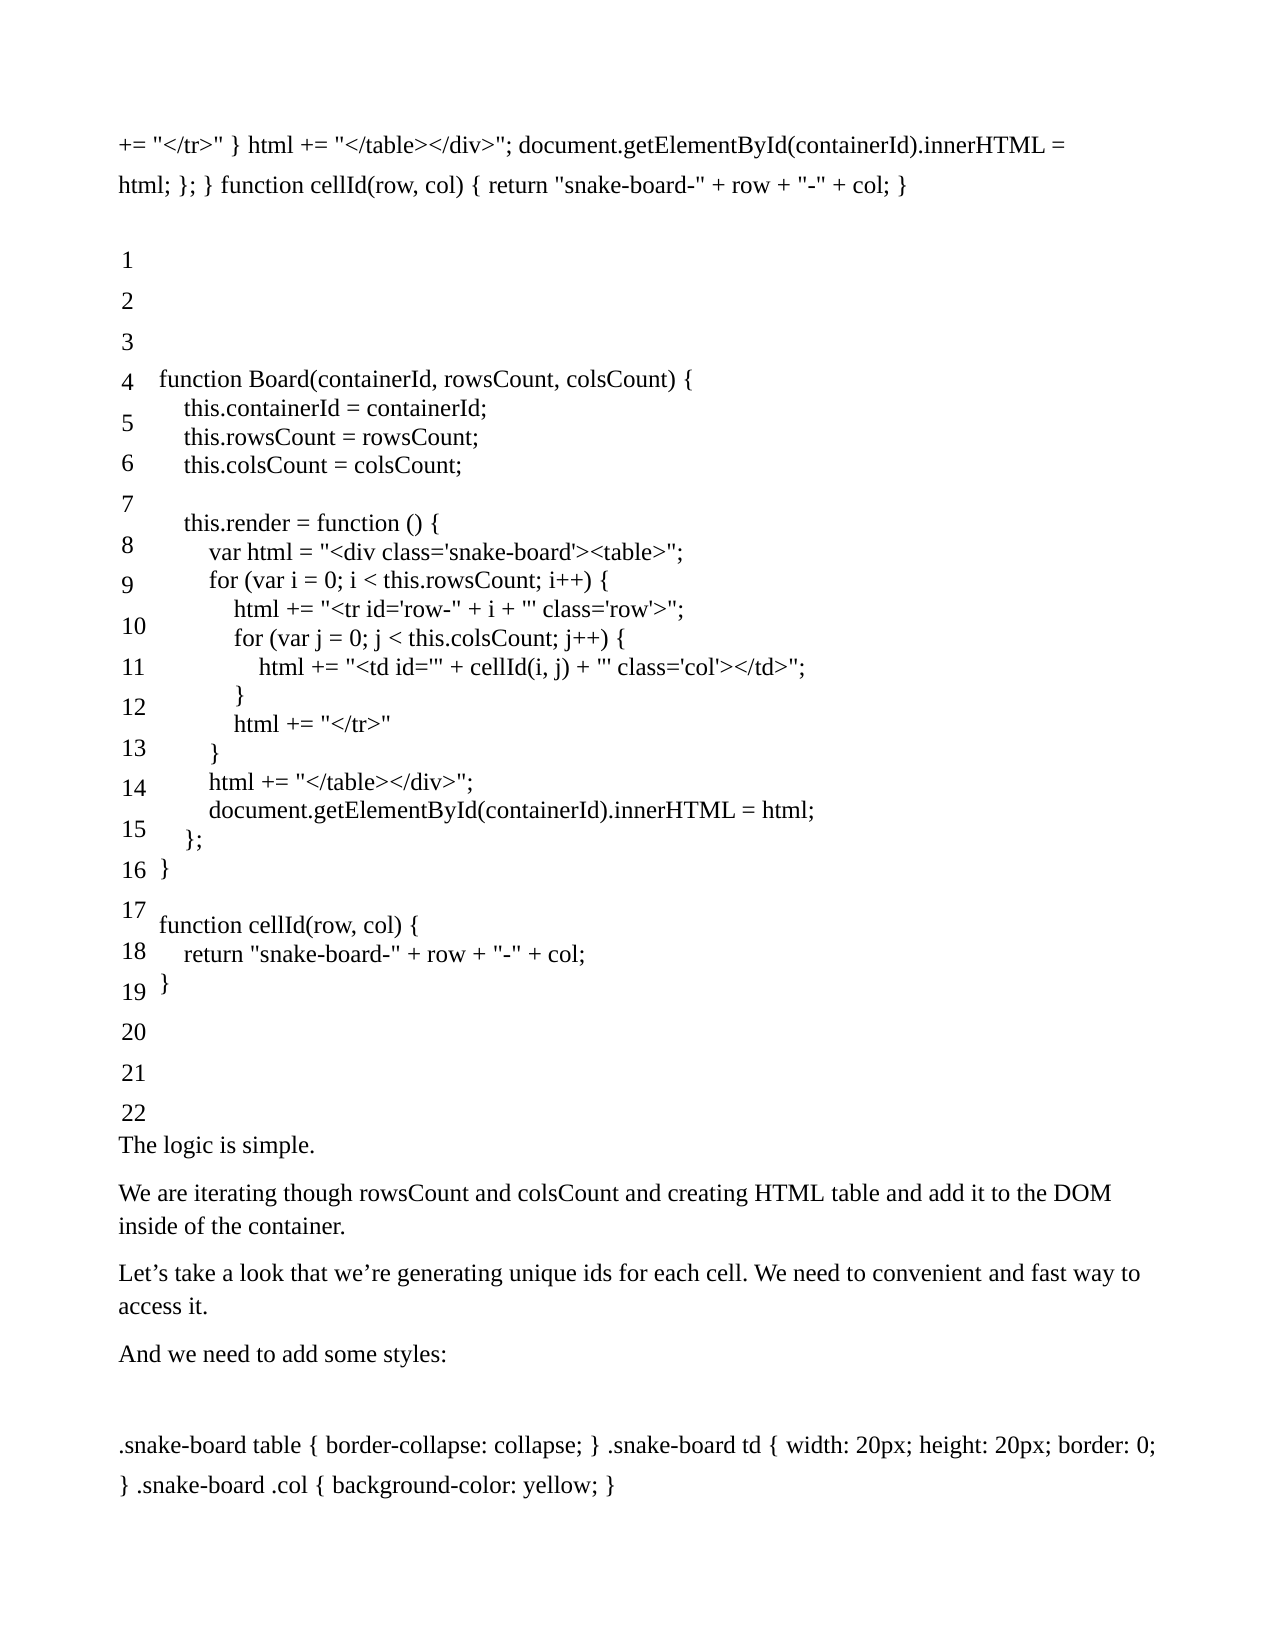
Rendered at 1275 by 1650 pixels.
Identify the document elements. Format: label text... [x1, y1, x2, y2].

table_header 1 2 3 4 5 6 7 8 9 10 11 12 13 14 15 16 17 18 19 20 21 22 [118, 231, 156, 1130]
text We are iterating though rowsCount and colsCount and creating HTML table and add it to the DOM inside of the container. [118, 1178, 1157, 1239]
table_header function Board(containerId, rowsCount, colsCount) { this.containerId = containerId; this.rowsCount = rowsCount; this.colsCount = colsCount; this.render = function () { var html = "<div class='snake-board'><table>"; for (var i = 0; i < this.rowsCount; i++) { html += "<tr id='row-" + i + "' class='row'>"; for (var j = 0; j < this.colsCount; j++) { html += "<td id='" + cellId(i, j) + "' class='col'></td>"; } html += "</tr>" } html += "</table></div>"; document.getElementById(containerId).innerHTML = html; }; } function cellId(row, col) { return "snake-board-" + row + "-" + col; } [156, 231, 1159, 1130]
text .snake-board table { border-collapse: collapse; } .snake-board td { width: 20px; height: 20px; border: 0; } .snake-board .col { background-color: yellow; } [118, 1418, 1157, 1499]
text += "</tr>" } html += "</table></div>"; document.getElementById(containerId).innerHTML = html; }; } function cellId(row, col) { return "snake-board-" + row + "-" + col; } [118, 118, 1157, 199]
text And we need to add some styles: [118, 1339, 1157, 1368]
text The logic is simple. [118, 1130, 1157, 1159]
text Let’s take a look that we’re generating unique ids for each cell. We need to convenient and fast way to access it. [118, 1258, 1157, 1320]
